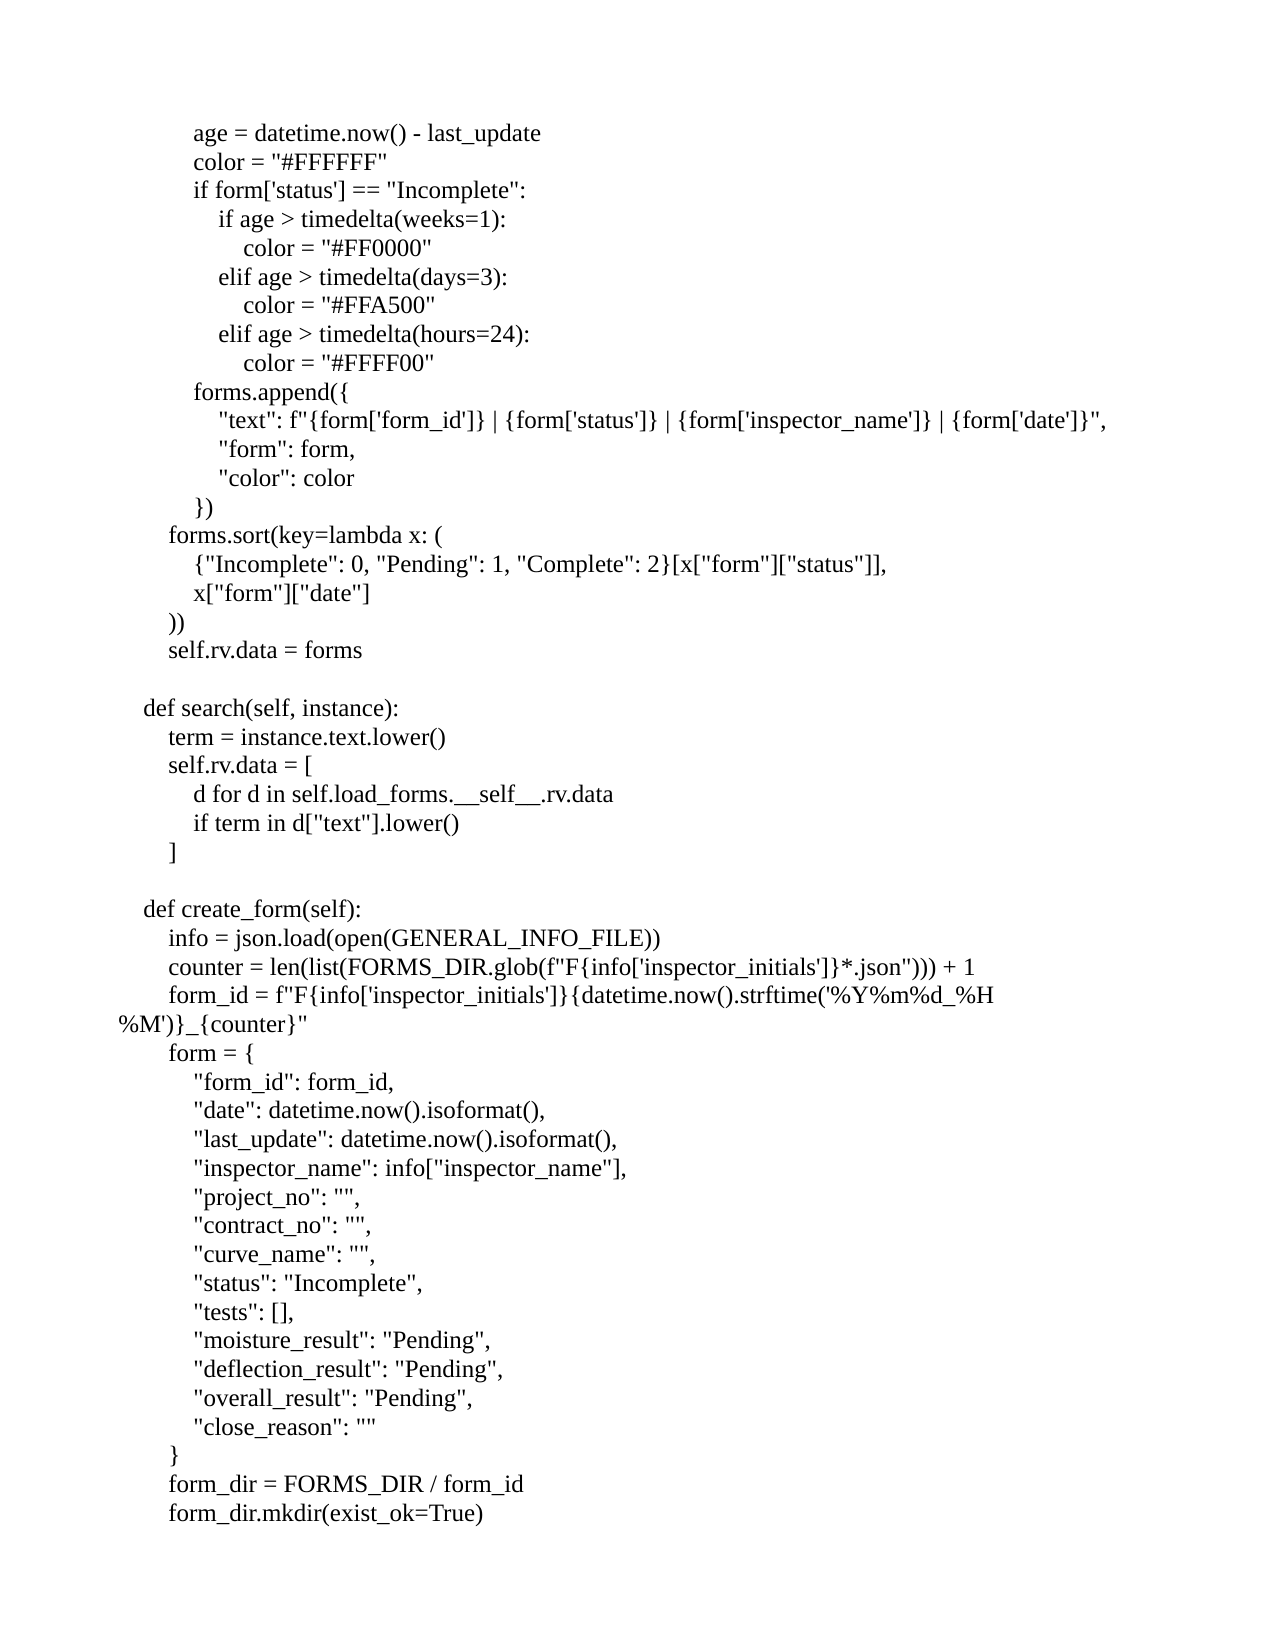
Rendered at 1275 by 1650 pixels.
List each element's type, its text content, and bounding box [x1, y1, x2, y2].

text )) [118, 607, 1157, 636]
text "status": "Incomplete", [118, 1268, 1157, 1297]
text forms.sort(key=lambda x: ( [118, 521, 1157, 549]
text "tests": [], [118, 1297, 1157, 1326]
text color = "#FFA500" [118, 291, 1157, 319]
text "moisture_result": "Pending", [118, 1326, 1157, 1354]
text self.rv.data = forms [118, 636, 1157, 664]
text forms.append({ [118, 377, 1157, 406]
text def create_form(self): [118, 894, 1157, 923]
text form_id = f"F{info['inspector_initials']}{datetime.now().strftime('%Y%m%d_%H%M')}_{counter}" [118, 981, 1157, 1038]
text "close_reason": "" [118, 1412, 1157, 1441]
text "contract_no": "", [118, 1211, 1157, 1239]
text "color": color [118, 463, 1157, 492]
text "text": f"{form['form_id']} | {form['status']} | {form['inspector_name']} | {form['date']}", [118, 406, 1157, 434]
text "form_id": form_id, [118, 1067, 1157, 1096]
text def search(self, instance): [118, 693, 1157, 722]
text "inspector_name": info["inspector_name"], [118, 1153, 1157, 1182]
text elif age > timedelta(hours=24): [118, 319, 1157, 348]
text form = { [118, 1038, 1157, 1067]
text if term in d["text"].lower() [118, 808, 1157, 837]
text self.rv.data = [ [118, 751, 1157, 779]
text "date": datetime.now().isoformat(), [118, 1096, 1157, 1124]
text x["form"]["date"] [118, 578, 1157, 607]
text "form": form, [118, 434, 1157, 463]
text info = json.load(open(GENERAL_INFO_FILE)) [118, 923, 1157, 952]
text } [118, 1441, 1157, 1469]
text "deflection_result": "Pending", [118, 1354, 1157, 1383]
text {"Incomplete": 0, "Pending": 1, "Complete": 2}[x["form"]["status"]], [118, 549, 1157, 578]
text counter = len(list(FORMS_DIR.glob(f"F{info['inspector_initials']}*.json"))) + 1 [118, 952, 1157, 981]
text form_dir.mkdir(exist_ok=True) [118, 1498, 1157, 1527]
text age = datetime.now() - last_update [118, 118, 1157, 147]
text ] [118, 837, 1157, 866]
text "last_update": datetime.now().isoformat(), [118, 1124, 1157, 1153]
text d for d in self.load_forms.__self__.rv.data [118, 779, 1157, 808]
text "curve_name": "", [118, 1239, 1157, 1268]
text term = instance.text.lower() [118, 722, 1157, 751]
text "project_no": "", [118, 1182, 1157, 1211]
text }) [118, 492, 1157, 521]
text form_dir = FORMS_DIR / form_id [118, 1469, 1157, 1498]
text color = "#FF0000" [118, 233, 1157, 262]
text "overall_result": "Pending", [118, 1383, 1157, 1412]
text color = "#FFFFFF" [118, 147, 1157, 176]
text if age > timedelta(weeks=1): [118, 204, 1157, 233]
text if form['status'] == "Incomplete": [118, 176, 1157, 204]
text color = "#FFFF00" [118, 348, 1157, 377]
text elif age > timedelta(days=3): [118, 262, 1157, 291]
